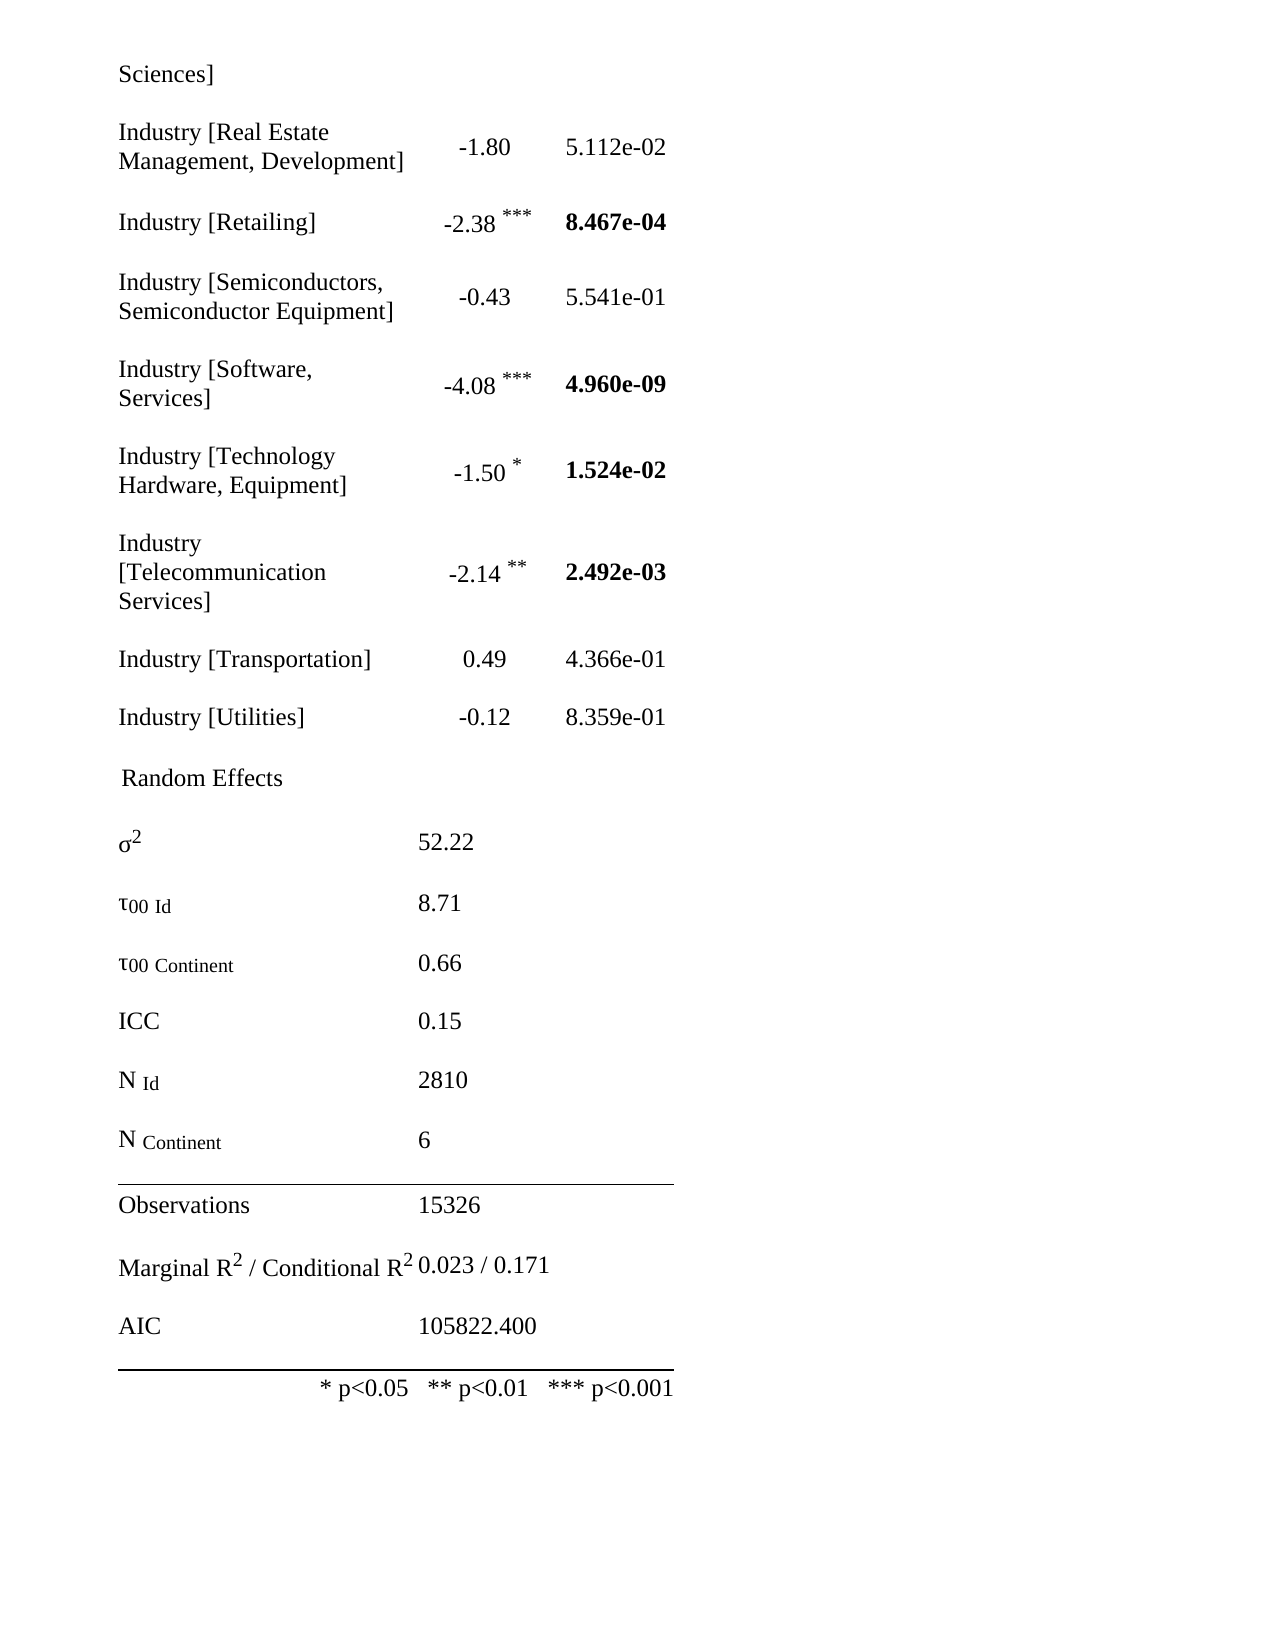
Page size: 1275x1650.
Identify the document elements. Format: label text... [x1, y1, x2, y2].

table_cell Random Effects [118, 760, 674, 824]
table_cell 2.492e-03 [558, 528, 674, 644]
table_cell -0.12 [418, 702, 557, 760]
table_cell 8.467e-04 [558, 204, 674, 267]
table_cell 1.524e-02 [558, 441, 674, 528]
table_cell 105822.400 [418, 1311, 674, 1369]
table_cell AIC [118, 1311, 418, 1369]
table_cell Industry [Software, Services] [118, 354, 418, 441]
table_cell 5.541e-01 [558, 267, 674, 354]
table_cell 15326 [418, 1185, 674, 1248]
table_cell N Continent [118, 1124, 418, 1184]
table_cell -1.50 * [418, 441, 557, 528]
table_cell τ00 Continent [118, 947, 418, 1006]
table_cell Marginal R2 / Conditional R2 [118, 1248, 418, 1311]
table_cell [558, 59, 674, 117]
table_cell Industry [Real Estate Management, Development] [118, 117, 418, 204]
table_cell 2810 [418, 1065, 674, 1124]
table_cell 8.359e-01 [558, 702, 674, 760]
table_cell -1.80 [418, 117, 557, 204]
table_cell 8.71 [418, 888, 674, 947]
table_cell N Id [118, 1065, 418, 1124]
table_cell 4.960e-09 [558, 354, 674, 441]
table_cell τ00 Id [118, 888, 418, 947]
table_cell Industry [Semiconductors, Semiconductor Equipment] [118, 267, 418, 354]
table_cell 6 [418, 1124, 674, 1184]
table_cell Industry [Transportation] [118, 644, 418, 702]
table_cell Sciences] [118, 59, 418, 117]
table_cell * p<0.05 ** p<0.01 *** p<0.001 [118, 1371, 674, 1431]
table_cell Industry [Technology Hardware, Equipment] [118, 441, 418, 528]
table_cell 0.15 [418, 1006, 674, 1065]
table_cell -4.08 *** [418, 354, 557, 441]
table_cell Observations [118, 1185, 418, 1248]
table_cell Industry [Telecommunication Services] [118, 528, 418, 644]
table_cell -2.38 *** [418, 204, 557, 267]
table_cell Industry [Retailing] [118, 204, 418, 267]
table_cell 4.366e-01 [558, 644, 674, 702]
table_cell σ2 [118, 825, 418, 887]
table_cell 52.22 [418, 825, 674, 887]
table_cell -0.43 [418, 267, 557, 354]
table_cell 0.66 [418, 947, 674, 1006]
table_cell 5.112e-02 [558, 117, 674, 204]
table_cell Industry [Utilities] [118, 702, 418, 760]
table_cell ICC [118, 1006, 418, 1065]
table_cell 0.023 / 0.171 [418, 1248, 674, 1311]
table_cell 0.49 [418, 644, 557, 702]
table_cell -2.14 ** [418, 528, 557, 644]
table_cell [418, 59, 557, 117]
